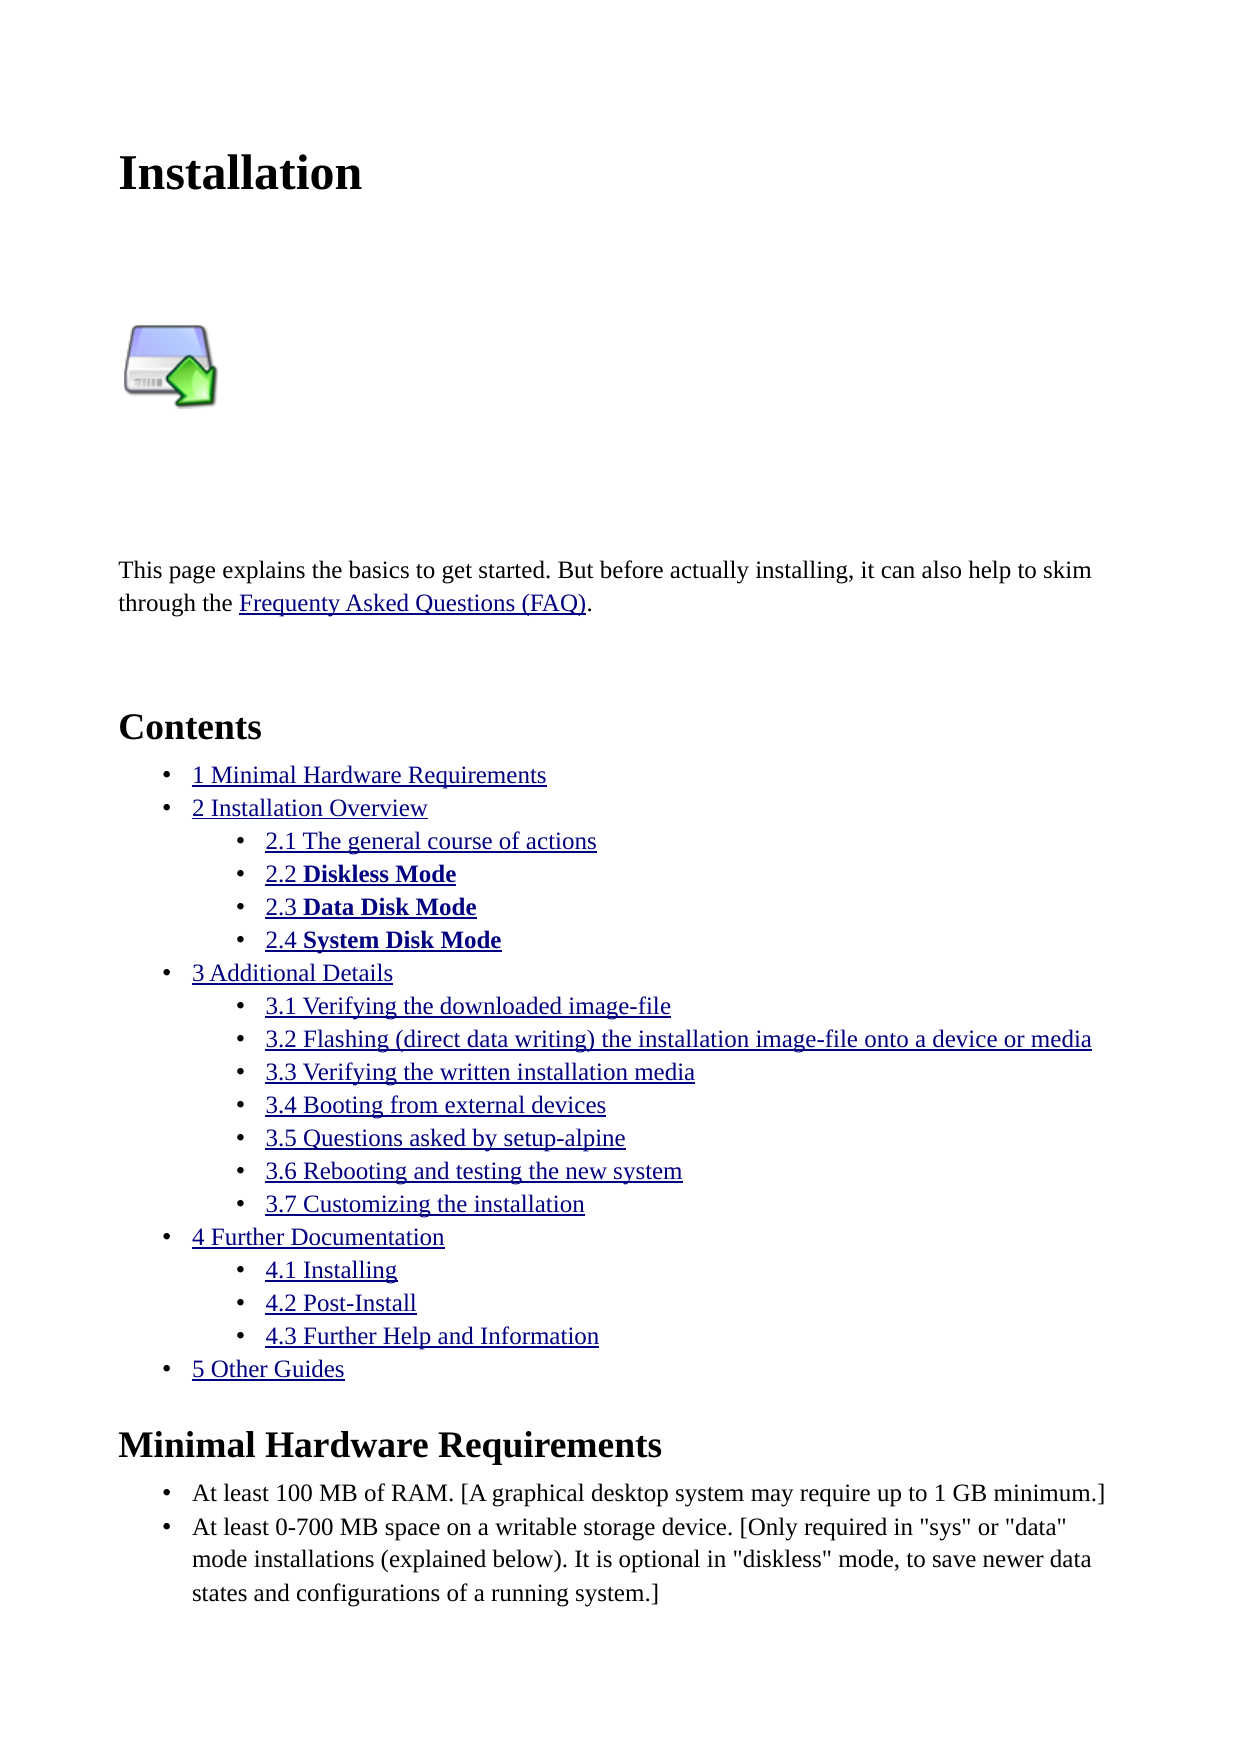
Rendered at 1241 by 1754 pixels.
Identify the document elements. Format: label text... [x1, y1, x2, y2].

list At least 0-700 MB space on a writable storage device. [Only required in "sys" or "data" mode installations (explained below). It is optional in "diskless" mode, to save newer data states and configurations of a running system.] [162, 1512, 1122, 1606]
list 3.5 Questions asked by setup-alpine [236, 1123, 1122, 1152]
list 3 Additional Details [162, 958, 1122, 987]
list 4.1 Installing [236, 1255, 1122, 1284]
list 3.4 Booting from external devices [236, 1090, 1122, 1119]
list 3.1 Verifying the downloaded image-file [236, 991, 1122, 1020]
list 2.1 The general course of actions [236, 826, 1122, 855]
list 3.3 Verifying the written installation media [236, 1057, 1122, 1086]
list 1 Minimal Hardware Requirements [162, 760, 1122, 789]
list 4.3 Further Help and Information [236, 1321, 1122, 1350]
list 3.2 Flashing (direct data writing) the installation image-file onto a device or media [236, 1024, 1122, 1053]
list 4.2 Post-Install [236, 1288, 1122, 1317]
subtitle Minimal Hardware Requirements [118, 1423, 1122, 1466]
list 2.3 Data Disk Mode [236, 892, 1122, 921]
list 2.4 System Disk Mode [236, 925, 1122, 954]
list At least 100 MB of RAM. [A graphical desktop system may require up to 1 GB minimum.] [162, 1478, 1122, 1507]
list 5 Other Guides [162, 1354, 1122, 1383]
subtitle Contents [118, 704, 1122, 748]
list 2.2 Diskless Mode [236, 859, 1122, 888]
list 3.6 Rebooting and testing the new system [236, 1156, 1122, 1185]
list 4 Further Documentation [162, 1222, 1122, 1251]
list 2 Installation Overview [162, 793, 1122, 822]
list 3.7 Customizing the installation [236, 1189, 1122, 1218]
text This page explains the basics to get started. But before actually installing, it can also help to skim through the Frequenty Asked Questions (FAQ). [118, 522, 1122, 617]
subtitle Installation [118, 143, 1122, 201]
picture [118, 308, 219, 409]
